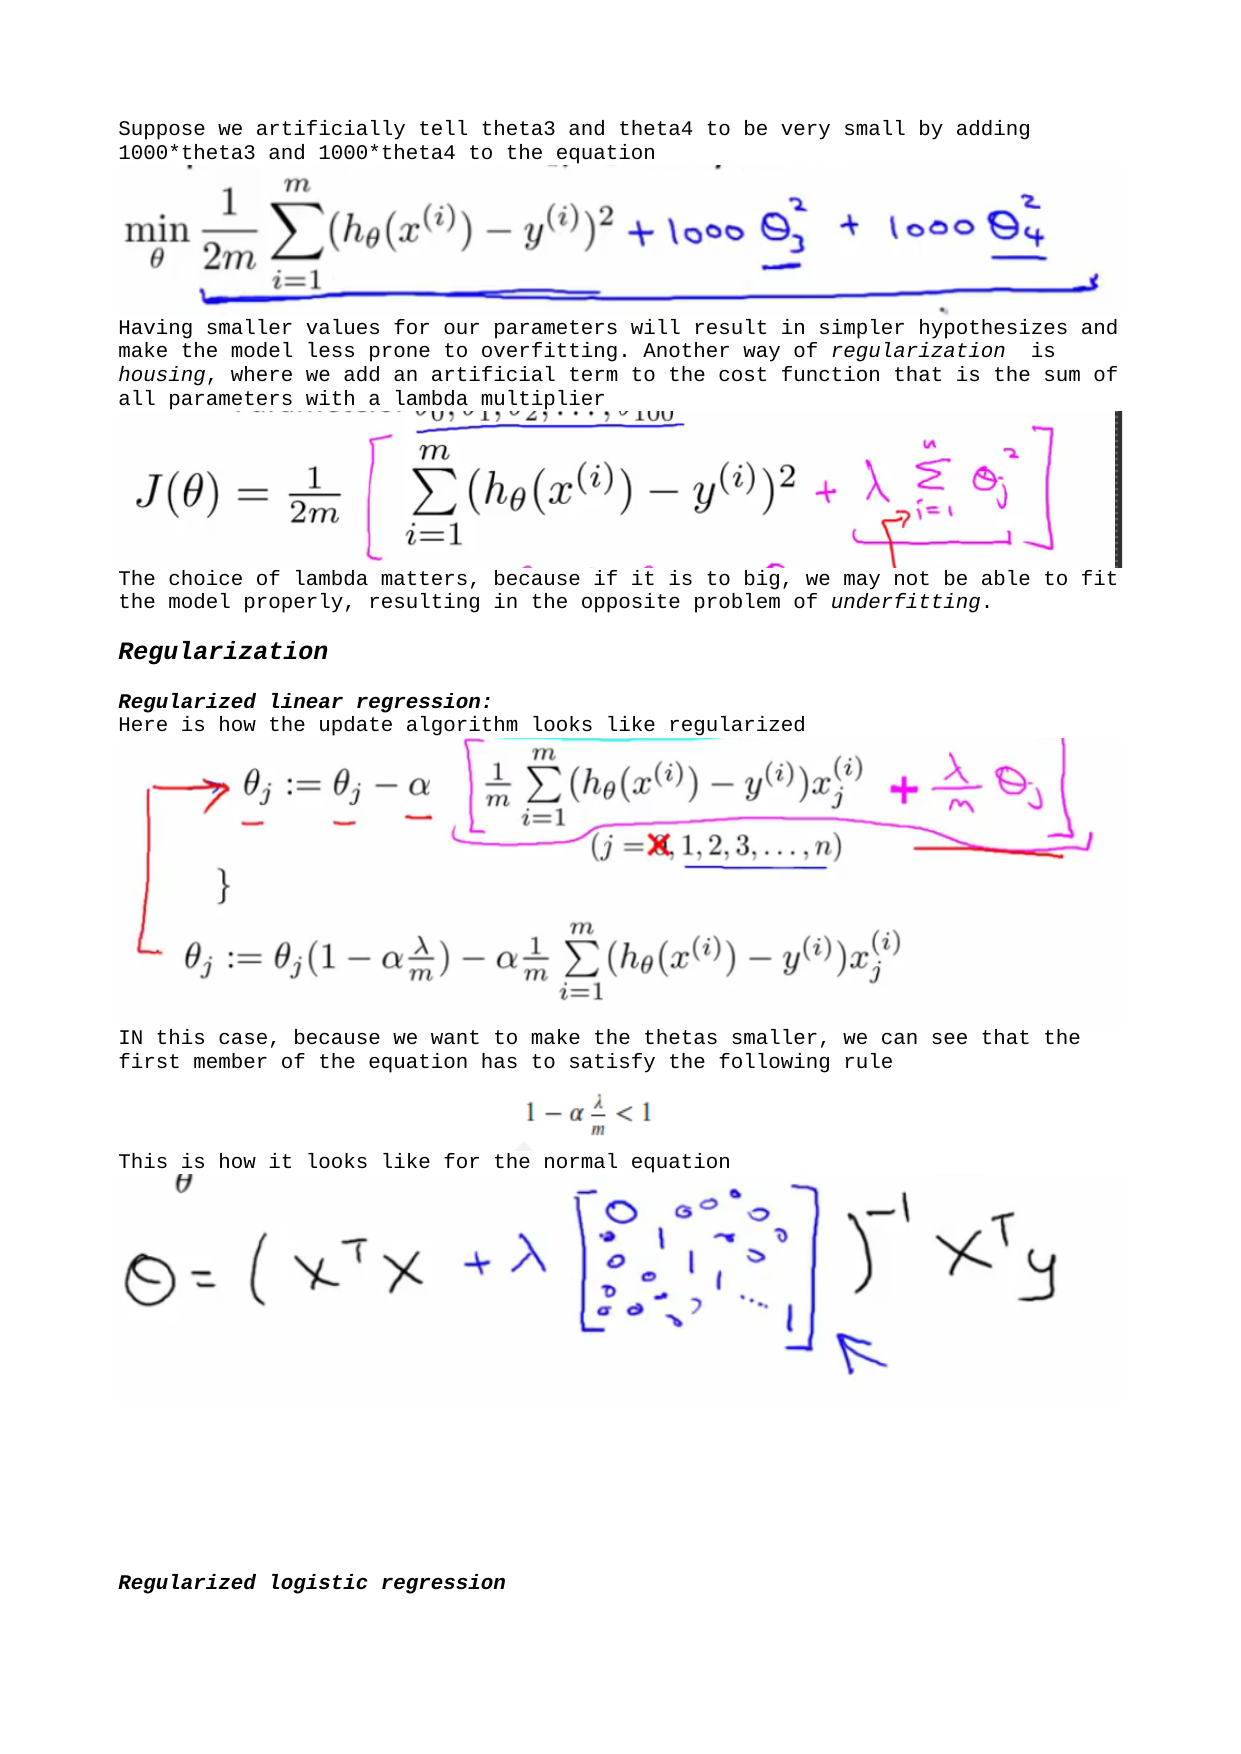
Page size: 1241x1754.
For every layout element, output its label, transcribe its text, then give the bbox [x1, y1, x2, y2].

picture [118, 1174, 1123, 1407]
text Having smaller values for our parameters will result in simpler hypothesizes and make the model less prone to overfitting. Another way of regularization is housing, where we add an artificial term to the cost function that is the sum of all parameters with a lambda multiplier [118, 317, 1122, 411]
text Regularized linear regression: [118, 691, 1122, 714]
text Here is how the update algorithm looks like regularized [118, 714, 1122, 738]
text Suppose we artificially tell theta3 and theta4 to be very small by adding 1000*theta3 and 1000*theta4 to the equation [118, 118, 1122, 165]
text Regularization [118, 639, 1122, 667]
picture [118, 165, 1123, 317]
picture [118, 738, 1123, 1027]
text IN this case, because we want to make the thetas smaller, we can see that the first member of the equation has to satisfy the following rule [118, 1027, 1122, 1074]
text This is how it looks like for the normal equation [118, 1074, 1122, 1174]
picture [118, 411, 1123, 568]
text Regularized logistic regression [118, 1572, 1122, 1596]
text The choice of lambda matters, because if it is to big, we may not be able to fit the model properly, resulting in the opposite problem of underfitting. [118, 568, 1122, 615]
picture [513, 1074, 728, 1151]
